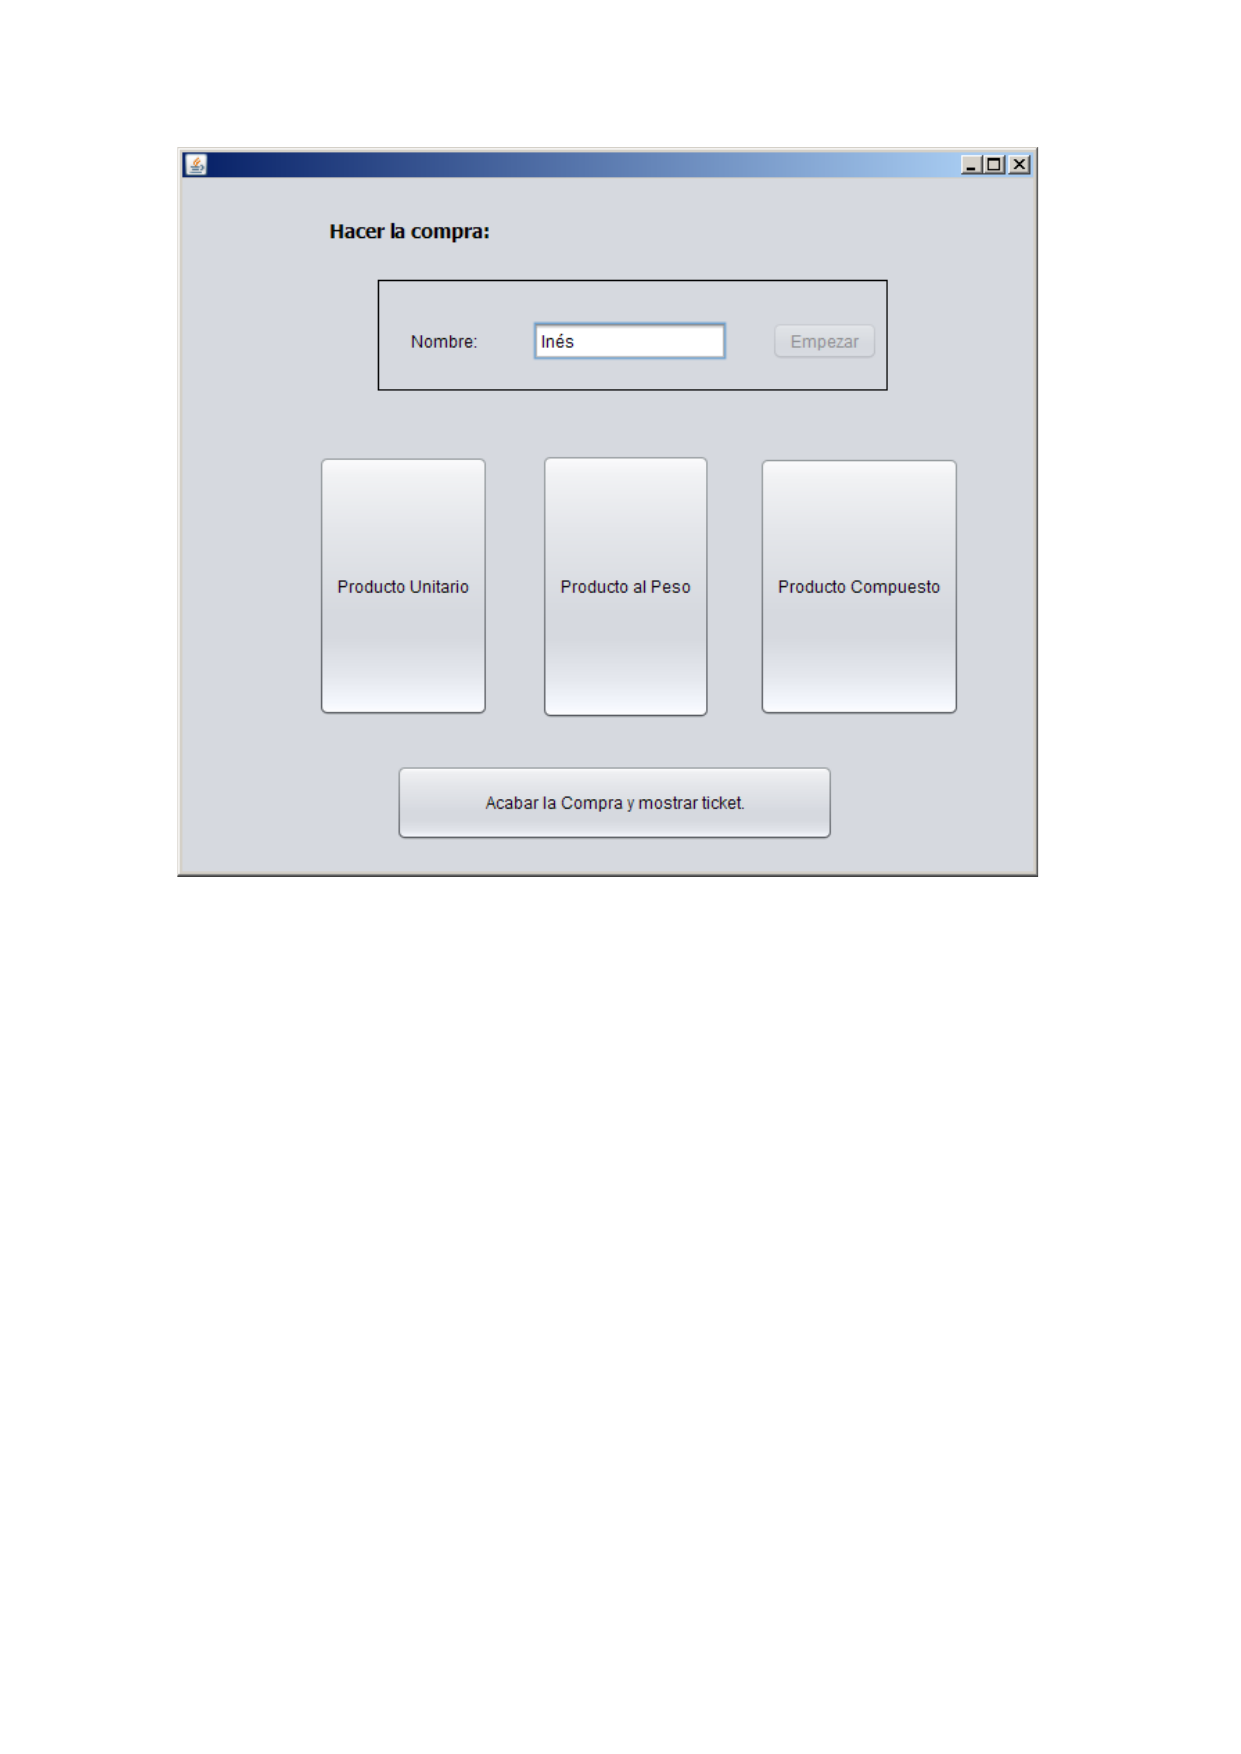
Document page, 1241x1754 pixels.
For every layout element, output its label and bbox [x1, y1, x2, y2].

picture [177, 147, 1039, 877]
